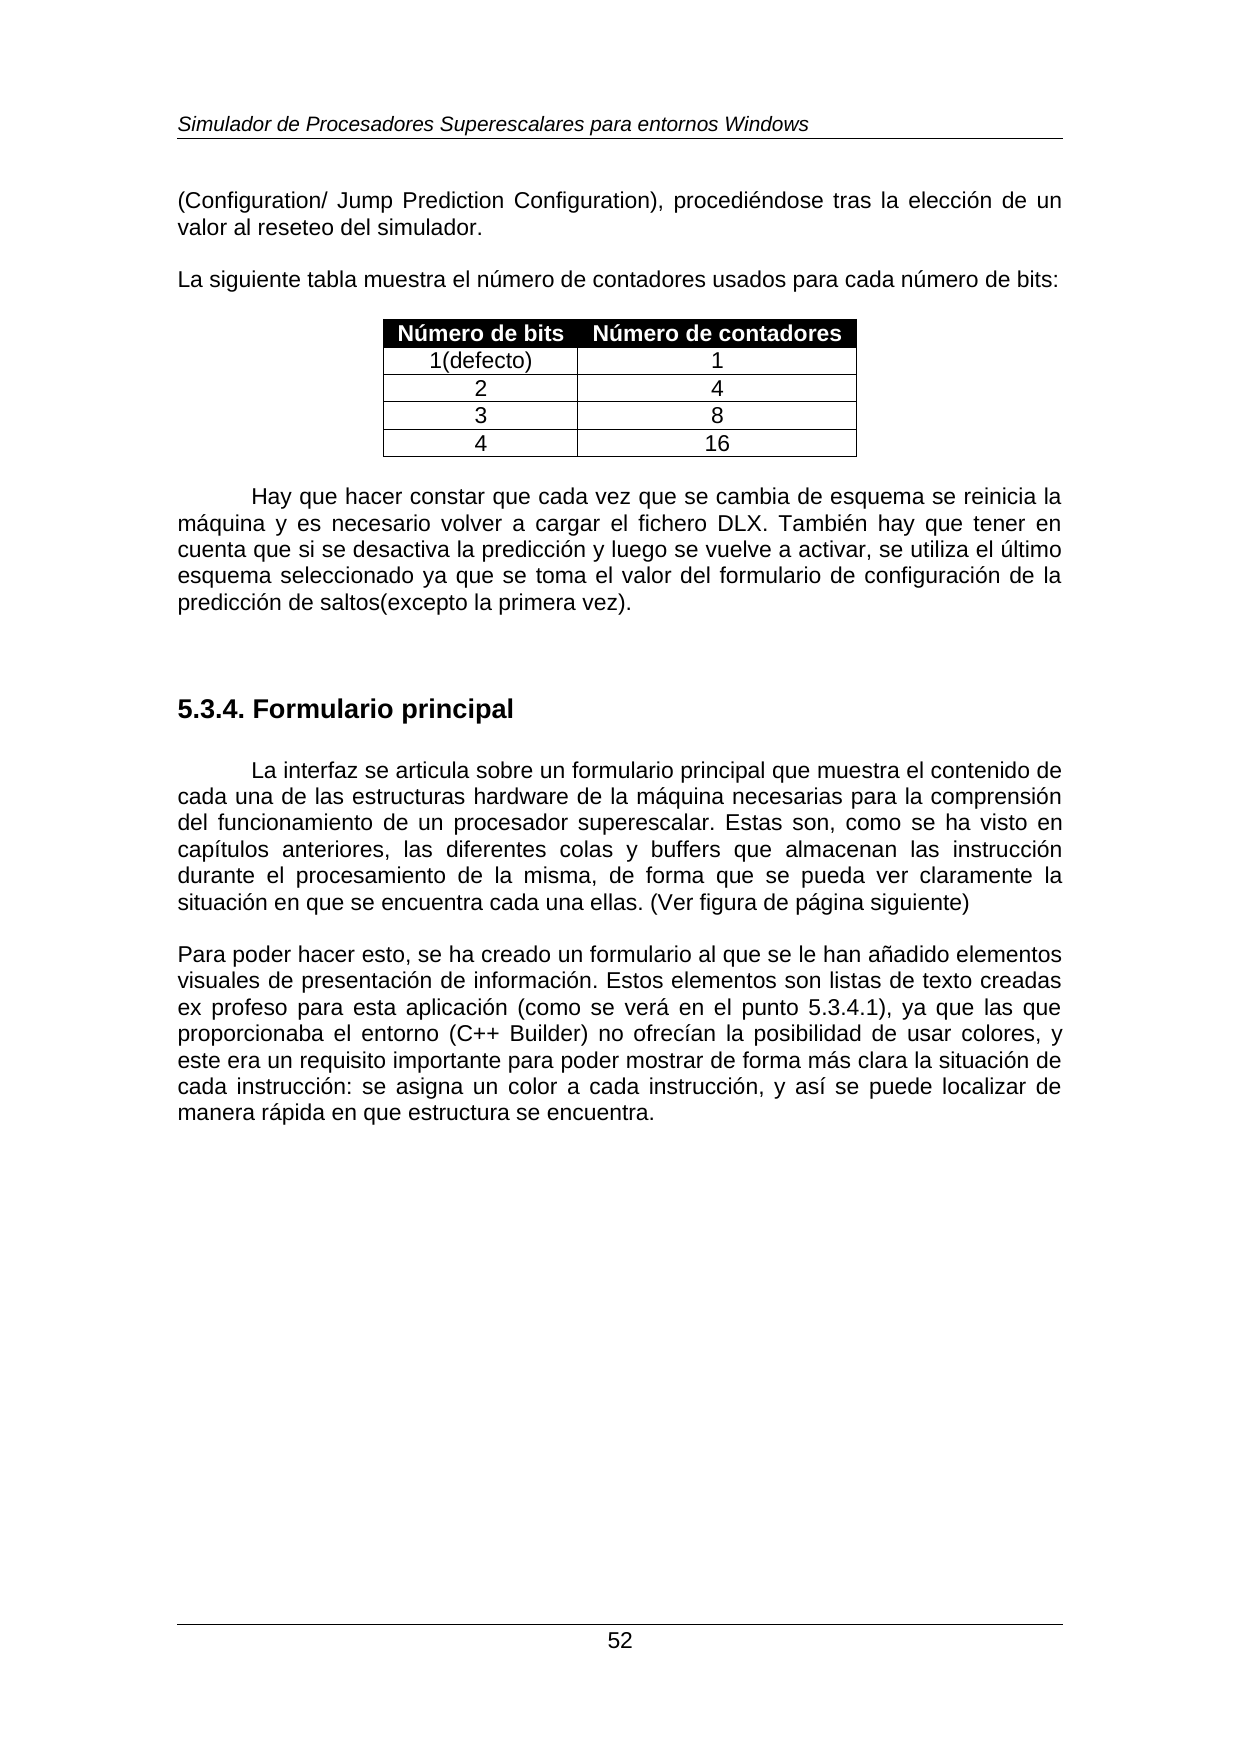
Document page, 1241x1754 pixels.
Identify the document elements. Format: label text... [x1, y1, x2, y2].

table_cell 1 [578, 348, 856, 374]
table_cell 2 [384, 375, 577, 401]
table_cell 8 [578, 402, 856, 428]
subtitle Formulario principal [177, 693, 1063, 724]
text La interfaz se articula sobre un formulario principal que muestra el contenido de cada una de las estructuras hardware de la máquina necesarias para la comprensión del funcionamiento de un procesador superescalar. Estas son, como se ha visto en capítulos anteriores, las diferentes colas y buffers que almacenan las instrucción durante el procesamiento de la misma, de forma que se pueda ver claramente la situación en que se encuentra cada una ellas. (Ver figura de página siguiente) [177, 757, 1063, 915]
table_header Número de bits [384, 320, 577, 346]
table_cell 1(defecto) [384, 348, 577, 374]
text Para poder hacer esto, se ha creado un formulario al que se le han añadido elementos visuales de presentación de información. Estos elementos son listas de texto creadas ex profeso para esta aplicación (como se verá en el punto 5.3.4.1), ya que las que proporcionaba el entorno (C++ Builder) no ofrecían la posibilidad de usar colores, y este era un requisito importante para poder mostrar de forma más clara la situación de cada instrucción: se asigna un color a cada instrucción, y así se puede localizar de manera rápida en que estructura se encuentra. [177, 941, 1063, 1126]
table_cell 4 [578, 375, 856, 401]
table_header Número de contadores [578, 320, 856, 346]
text La siguiente tabla muestra el número de contadores usados para cada número de bits: [177, 266, 1063, 293]
text (Configuration/ Jump Prediction Configuration), procediéndose tras la elección de un valor al reseteo del simulador. [177, 187, 1063, 240]
table_cell 3 [384, 402, 577, 428]
table_cell 4 [384, 430, 577, 456]
table_cell 16 [578, 430, 856, 456]
text Hay que hacer constar que cada vez que se cambia de esquema se reinicia la máquina y es necesario volver a cargar el fichero DLX. También hay que tener en cuenta que si se desactiva la predicción y luego se vuelve a activar, se utiliza el último esquema seleccionado ya que se toma el valor del formulario de configuración de la predicción de saltos(excepto la primera vez). [177, 483, 1063, 615]
